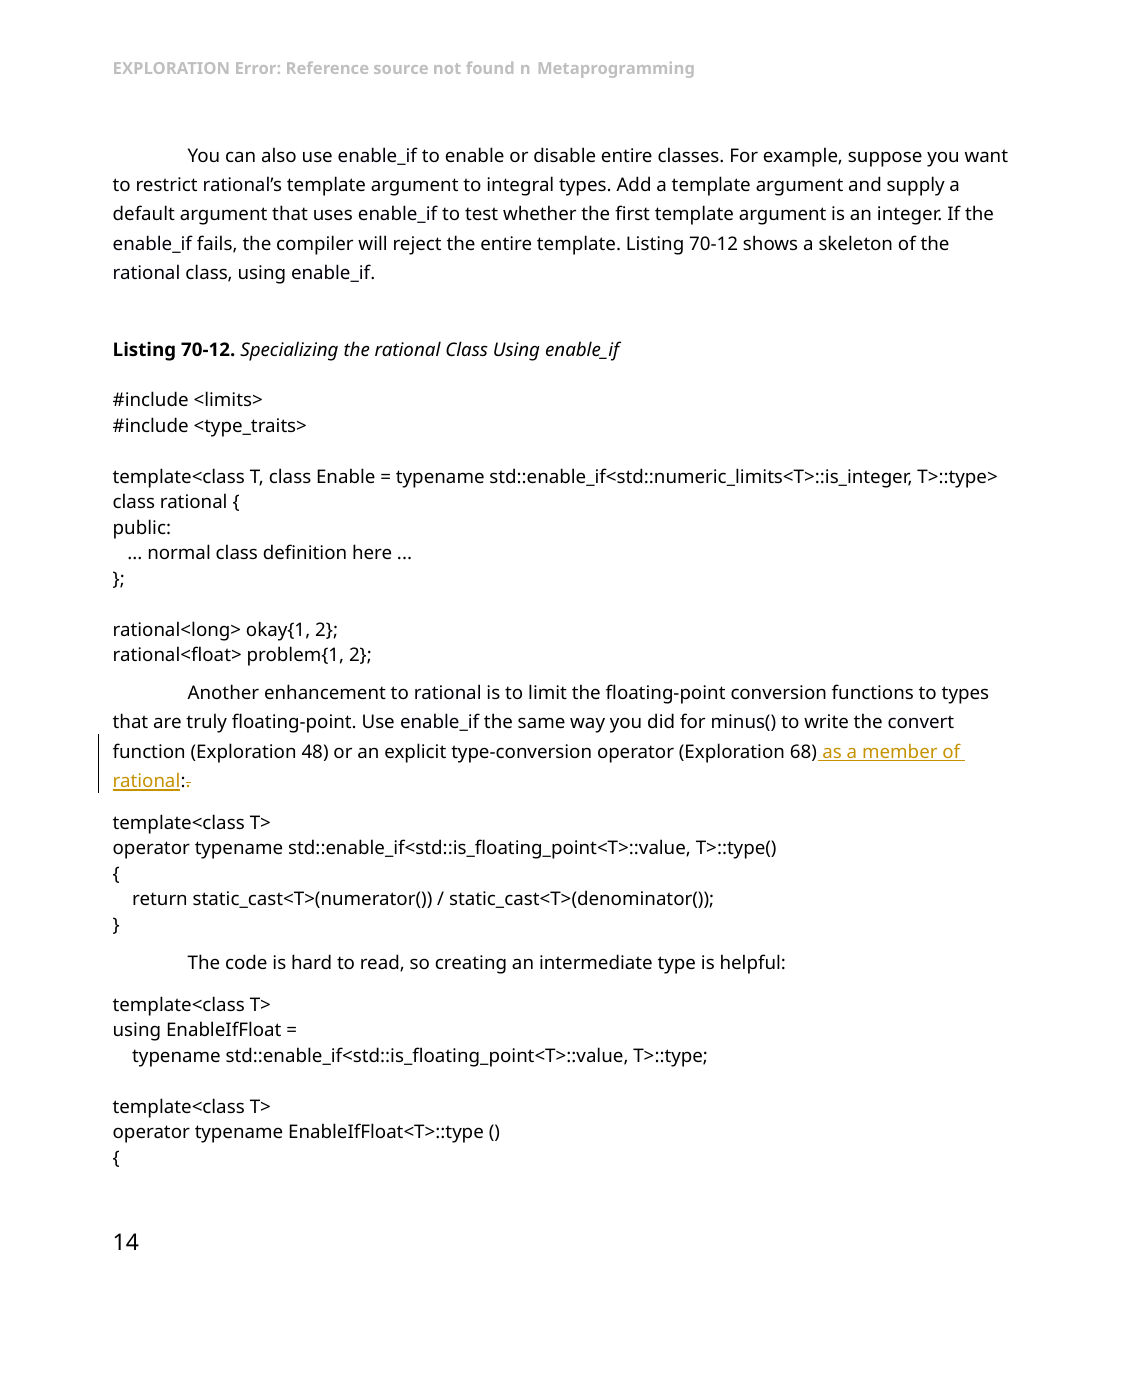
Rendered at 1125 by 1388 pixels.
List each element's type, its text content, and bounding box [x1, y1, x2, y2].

text operator typename EnableIfFloat<T>::type () [112, 1119, 1012, 1144]
text using EnableIfFloat = [112, 1017, 1012, 1042]
text { [112, 860, 1012, 886]
text You can also use enable_if to enable or disable entire classes. For example, suppose you want to restrict rational’s template argument to integral types. Add a template argument and supply a default argument that uses enable_if to test whether the first template argument is an integer. If the enable_if fails, the compiler will reject the entire template. Listing 70-12 shows a skeleton of the rational class, using enable_if. [112, 142, 1012, 284]
text { [112, 1144, 1012, 1170]
text public: [112, 514, 1012, 539]
text rational<float> problem{1, 2}; [112, 642, 1012, 667]
text template<class T, class Enable = typename std::enable_if<std::numeric_limits<T>::is_integer, T>::type> [112, 463, 1012, 488]
text typename std::enable_if<std::is_floating_point<T>::value, T>::type; [112, 1042, 1012, 1068]
text #include <type_traits> [112, 412, 1012, 437]
text Another enhancement to rational is to limit the floating-point conversion functions to types that are truly floating-point. Use enable_if the same way you did for minus() to write the convert function (Exploration 48) or an explicit type-conversion operator (Exploration 68) as a member of rational: [112, 679, 1012, 793]
text }; [112, 565, 1012, 591]
text return static_cast<T>(numerator()) / static_cast<T>(denominator()); [112, 886, 1012, 911]
text } [112, 911, 1012, 937]
text #include <limits> [112, 386, 1012, 412]
text rational<long> okay{1, 2}; [112, 616, 1012, 642]
text The code is hard to read, so creating an intermediate type is helpful: [112, 949, 1012, 975]
text operator typename std::enable_if<std::is_floating_point<T>::value, T>::type() [112, 835, 1012, 860]
text ... normal class definition here ... [112, 539, 1012, 565]
text template<class T> [112, 809, 1012, 835]
text Listing 70-12. Specializing the rational Class Using enable_if [112, 336, 1012, 362]
text class rational { [112, 488, 1012, 514]
text template<class T> [112, 1093, 1012, 1119]
text template<class T> [112, 991, 1012, 1017]
